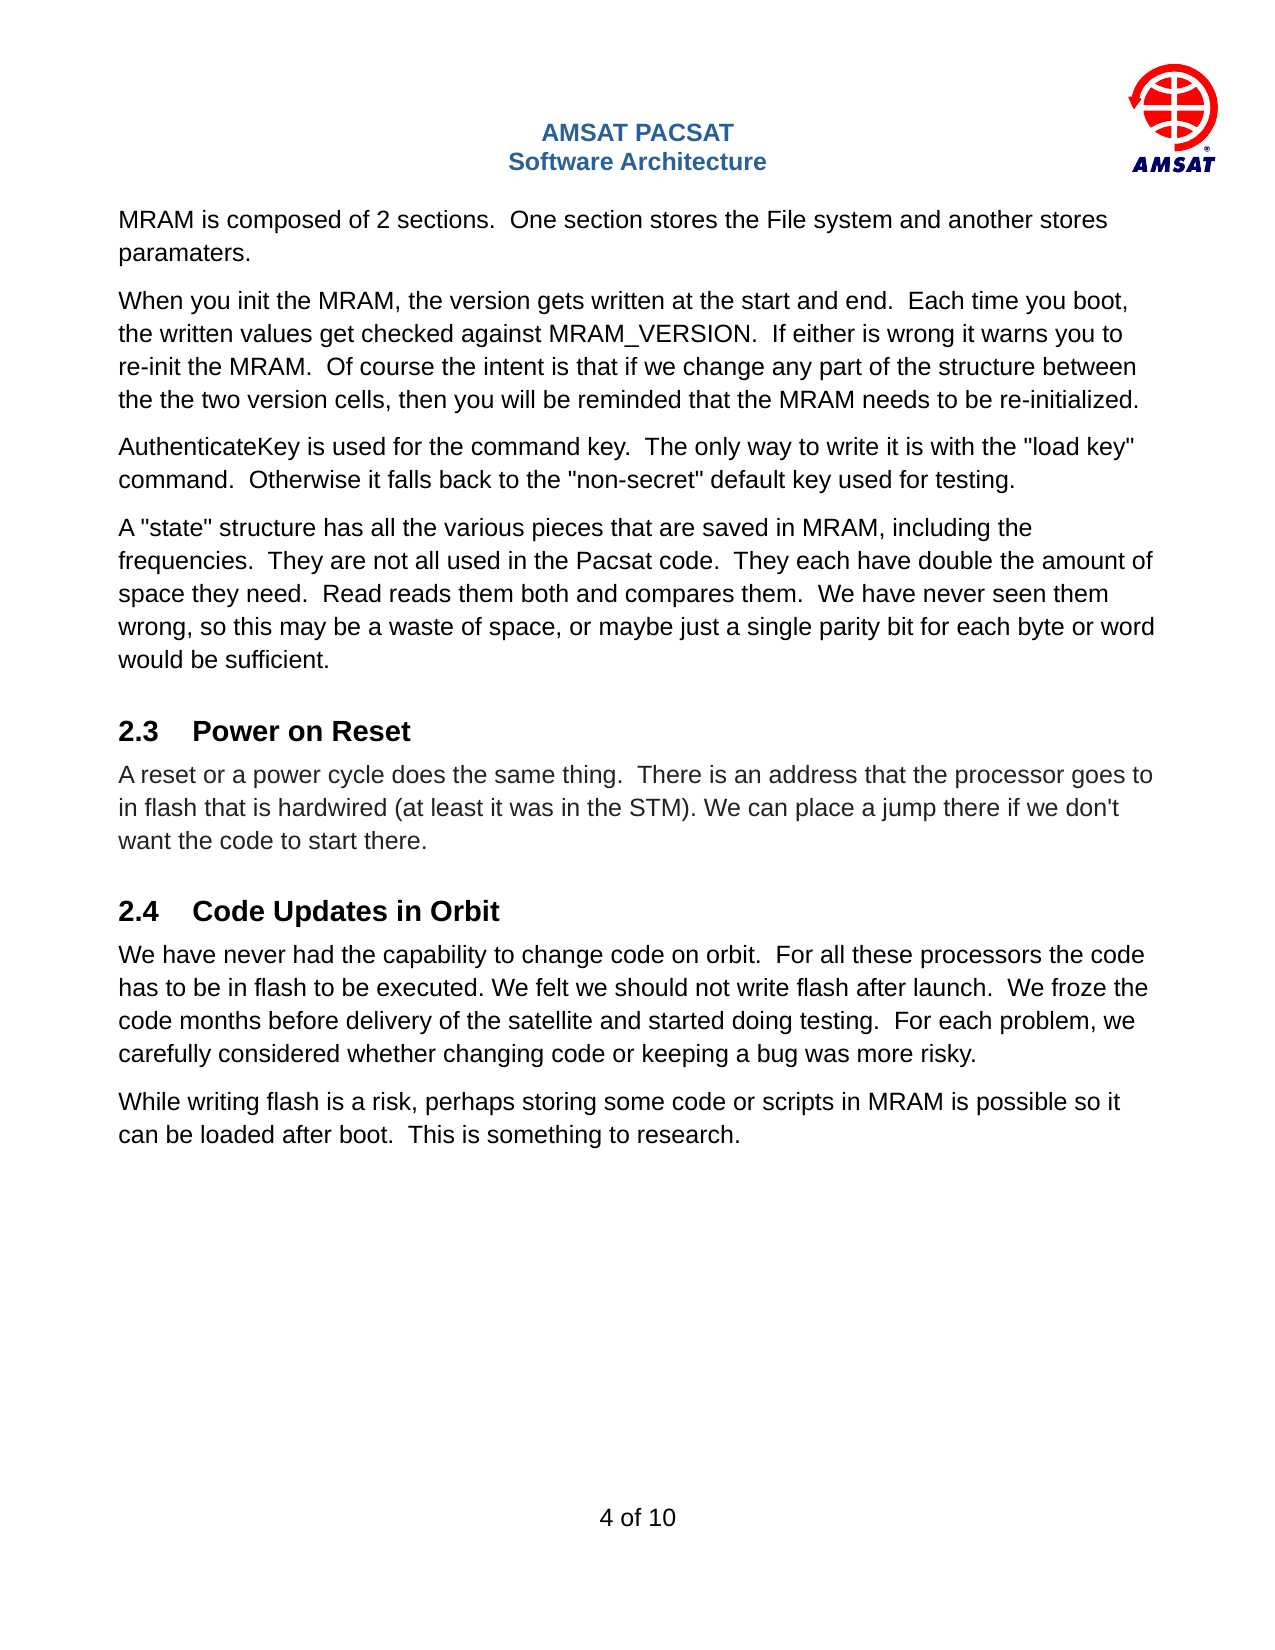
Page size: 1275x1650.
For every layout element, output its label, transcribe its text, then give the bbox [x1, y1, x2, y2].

text We have never had the capability to change code on orbit. For all these processors the code has to be in flash to be executed. We felt we should not write flash after launch. We froze the code months before delivery of the satellite and started doing testing. For each problem, we carefully considered whether changing code or keeping a bug was more risky. [118, 940, 1157, 1068]
text When you init the MRAM, the version gets written at the start and end. Each time you boot, the written values get checked against MRAM_VERSION. If either is wrong it warns you to re-init the MRAM. Of course the intent is that if we change any part of the structure between the the two version cells, then you will be reminded that the MRAM needs to be re-initialized. [118, 286, 1157, 413]
text A "state" structure has all the various pieces that are saved in MRAM, including the frequencies. They are not all used in the Pacsat code. They each have double the amount of space they need. Read reads them both and compares them. We have never seen them wrong, so this may be a waste of space, or maybe just a single parity bit for each byte or word would be sufficient. [118, 513, 1157, 674]
subtitle Code Updates in Orbit [118, 894, 1157, 928]
text A reset or a power cycle does the same thing. There is an address that the processor goes to in flash that is hardwired (at least it was in the STM). We can place a jump there if we don't want the code to start there. [118, 759, 1157, 854]
text While writing flash is a risk, perhaps storing some code or scripts in MRAM is possible so it can be loaded after boot. This is something to research. [118, 1087, 1157, 1148]
subtitle Power on Reset [118, 713, 1157, 747]
text MRAM is composed of 2 sections. One section stores the File system and another stores paramaters. [118, 205, 1157, 267]
text AuthenticateKey is used for the command key. The only way to write it is with the "load key" command. Otherwise it falls back to the "non-secret" default key used for testing. [118, 432, 1157, 494]
picture [1126, 61, 1220, 174]
